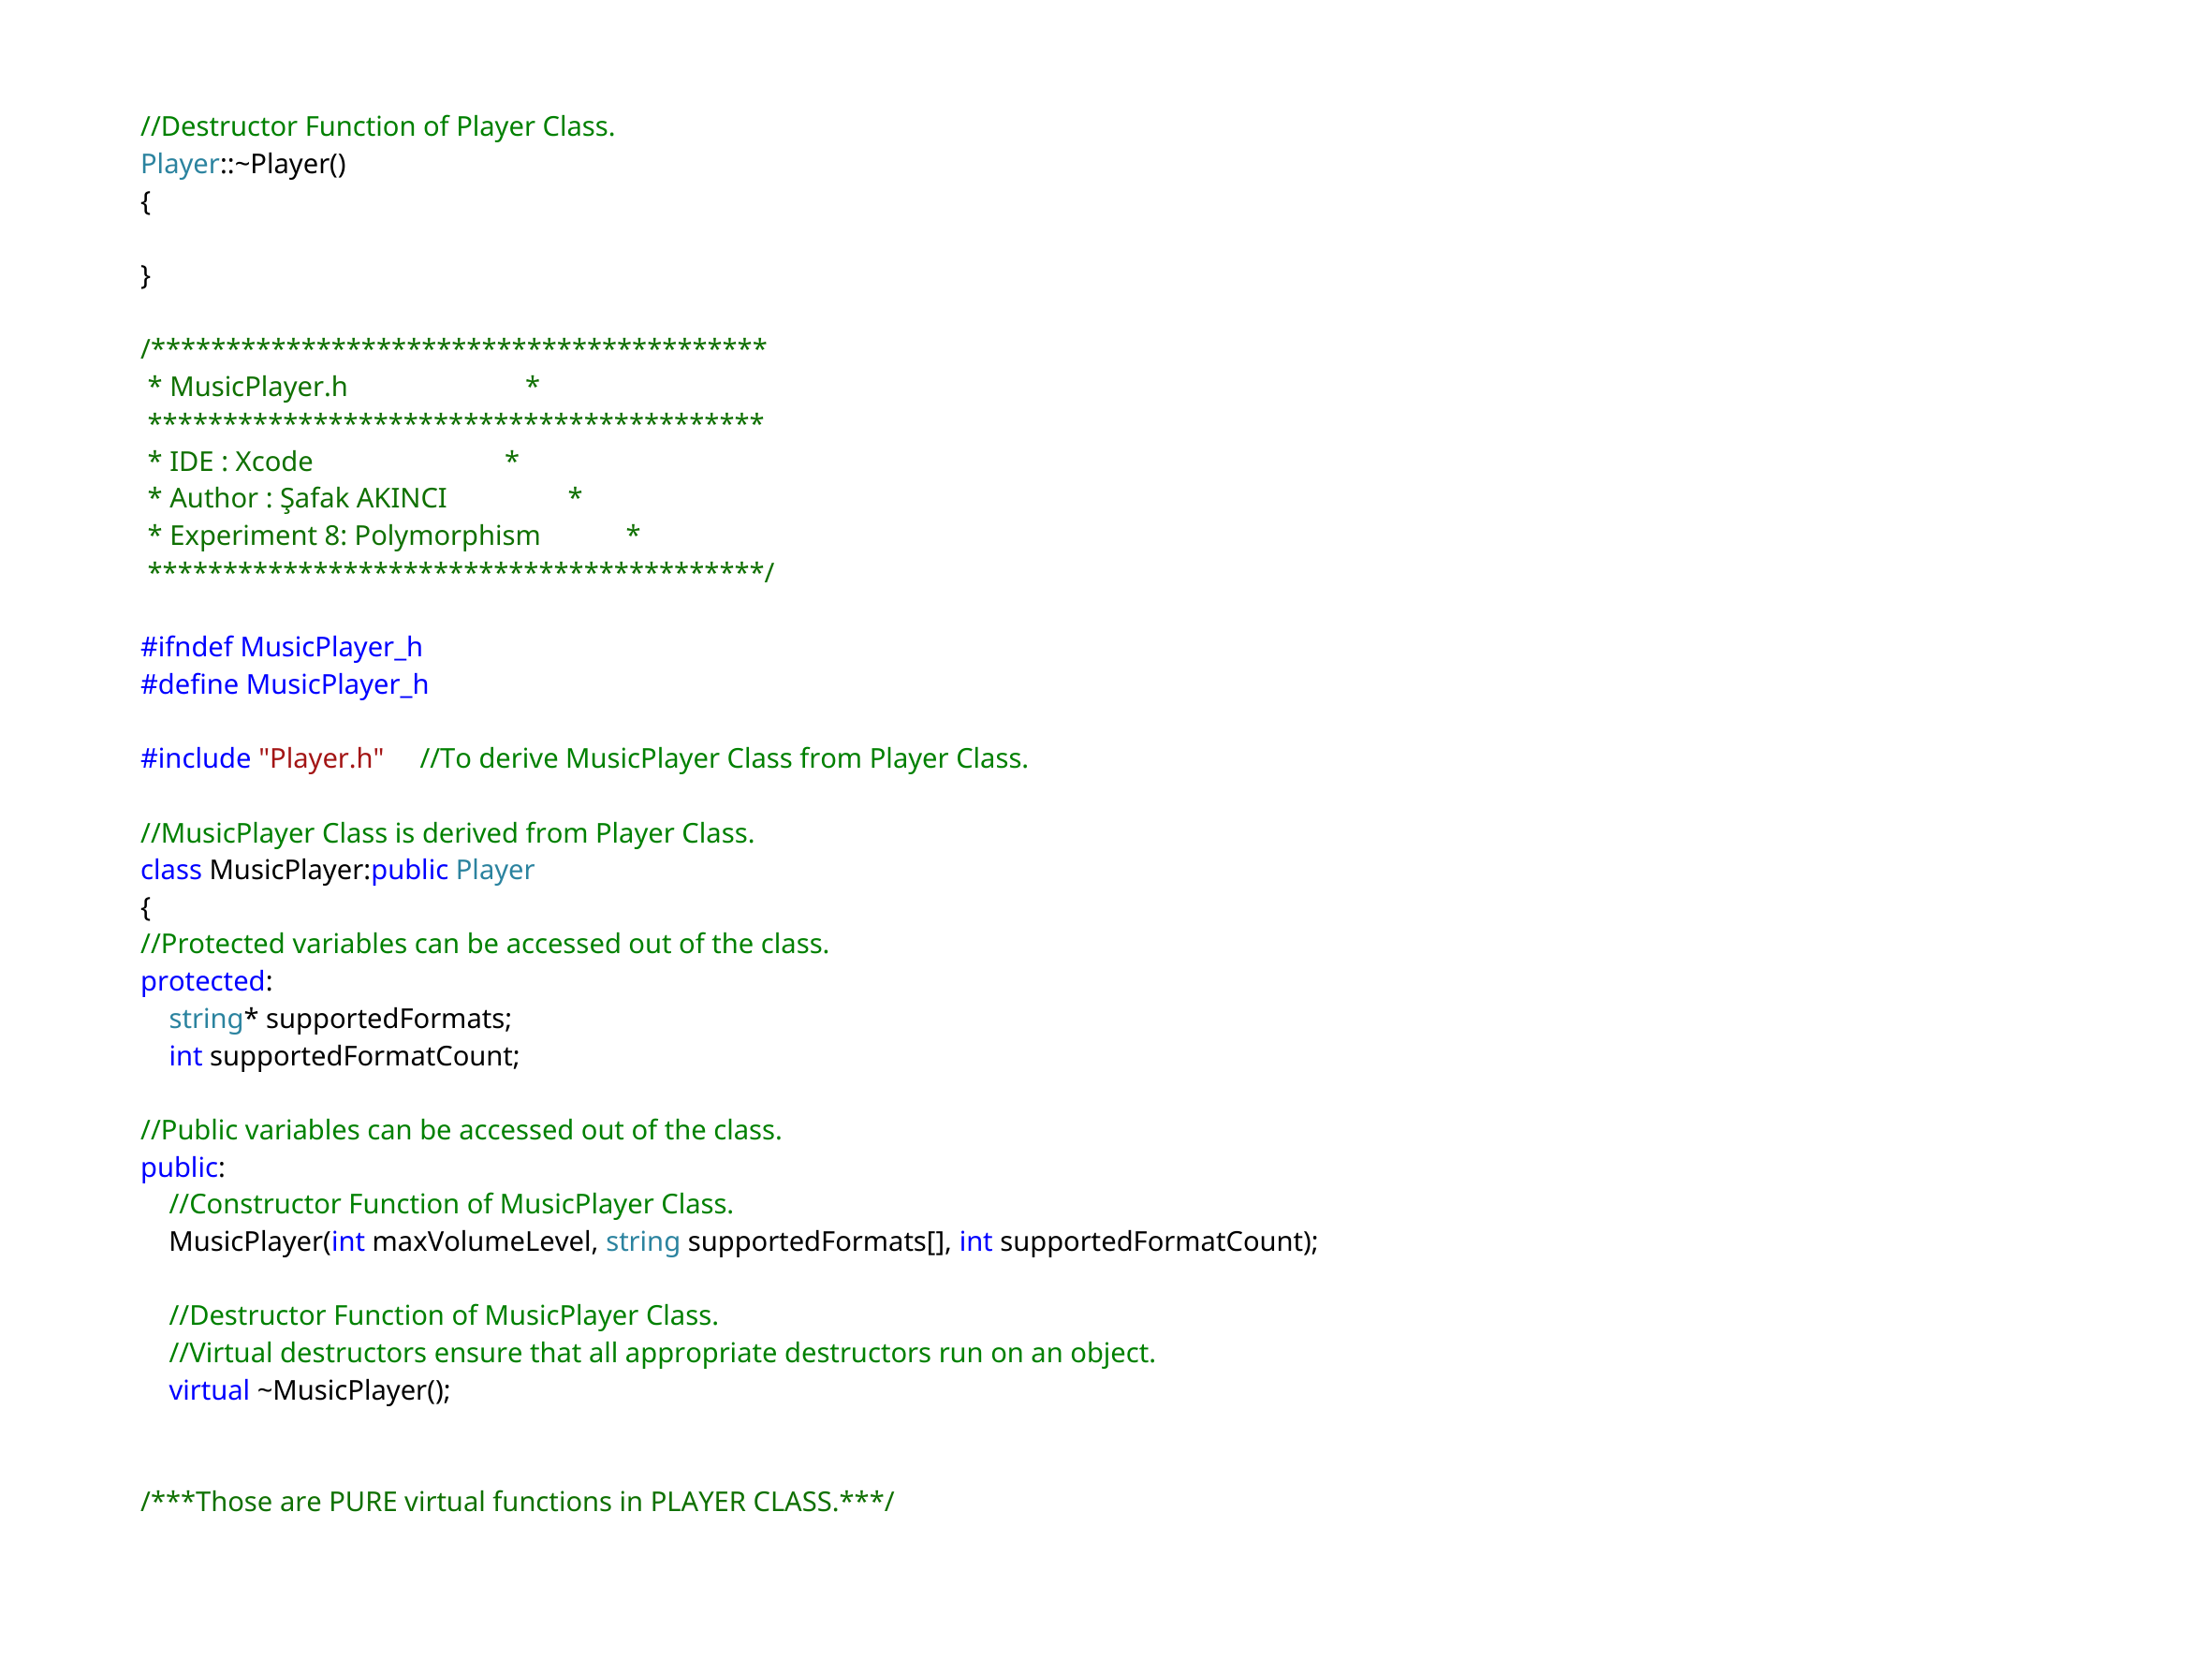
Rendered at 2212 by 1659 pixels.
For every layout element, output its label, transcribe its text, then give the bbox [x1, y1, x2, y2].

text //Destructor Function of Player Class. [140, 108, 2071, 144]
text * MusicPlayer.h * [140, 367, 2071, 404]
text //Protected variables can be accessed out of the class. [140, 925, 2071, 962]
text //MusicPlayer Class is derived from Player Class. [140, 814, 2071, 850]
text #include "Player.h" //To derive MusicPlayer Class from Player Class. [140, 739, 2071, 776]
text public: [140, 1148, 2071, 1185]
text * Experiment 8: Polymorphism * [140, 516, 2071, 553]
text MusicPlayer(int maxVolumeLevel, string supportedFormats[], int supportedFormatCount); [140, 1222, 2071, 1259]
text *****************************************/ [140, 553, 2071, 591]
text ***************************************** [140, 404, 2071, 442]
text //Virtual destructors ensure that all appropriate destructors run on an object. [140, 1333, 2071, 1371]
text } [140, 256, 2071, 293]
text //Destructor Function of MusicPlayer Class. [140, 1297, 2071, 1333]
text * Author : Şafak AKINCI * [140, 479, 2071, 516]
text /***************************************** [140, 330, 2071, 367]
text /***Those are PURE virtual functions in PLAYER CLASS.***/ [140, 1482, 2071, 1520]
text Player::~Player() [140, 144, 2071, 182]
text #define MusicPlayer_h [140, 665, 2071, 702]
text string* supportedFormats; [140, 999, 2071, 1036]
text int supportedFormatCount; [140, 1036, 2071, 1074]
text #ifndef MusicPlayer_h [140, 627, 2071, 665]
text * IDE : Xcode * [140, 442, 2071, 479]
text { [140, 182, 2071, 219]
text class MusicPlayer:public Player [140, 850, 2071, 888]
text protected: [140, 962, 2071, 999]
text //Constructor Function of MusicPlayer Class. [140, 1185, 2071, 1222]
text //Public variables can be accessed out of the class. [140, 1110, 2071, 1148]
text { [140, 888, 2071, 925]
text virtual ~MusicPlayer(); [140, 1371, 2071, 1408]
